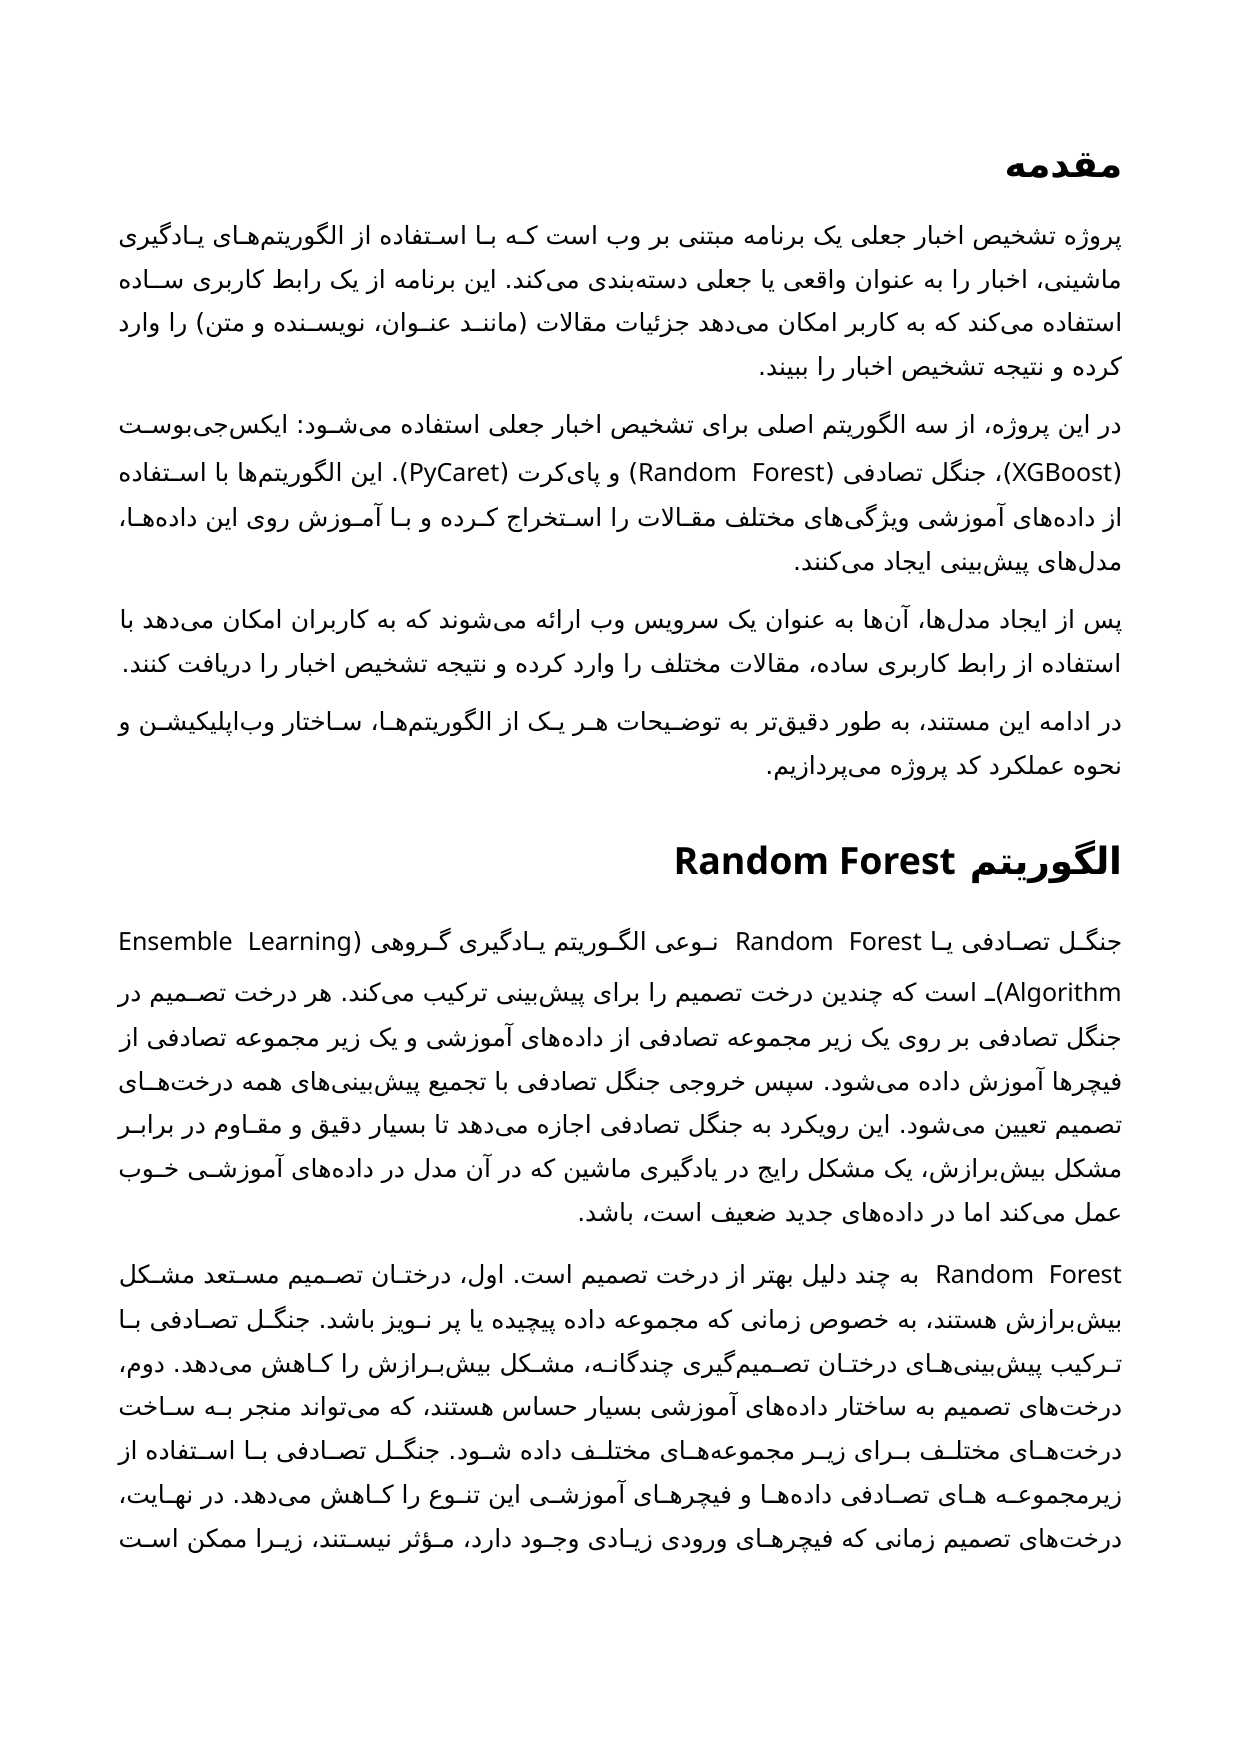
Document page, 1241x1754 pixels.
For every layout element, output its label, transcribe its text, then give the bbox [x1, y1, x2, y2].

text پس از ایجاد مدل‌ها، آن‌ها به عنوان یک سرویس وب ارائه می‌شوند که به کاربران امکان می‌دهد با استفاده از رابط کاربری ساده، مقالات مختلف را وارد کرده و نتیجه تشخیص اخبار را دریافت کنند. [118, 605, 1122, 678]
subtitle مقدمه [118, 143, 1122, 187]
subtitle الگوریتم Random Forest [118, 834, 1122, 885]
text Random Forest به چند دلیل بهتر از درخت تصمیم است. اول، درختان تصمیم مستعد مشکل بیش‌برازش هستند، به خصوص زمانی که مجموعه داده پیچیده یا پر نویز باشد. جنگل تصادفی با ترکیب پیش‌بینی‌های درختان تصمیم‌گیری چندگانه، مشکل بیش‌برازش را کاهش می‌دهد. دوم، درخت‌های تصمیم به ساختار داده‌های آموزشی بسیار حساس هستند، که می‌تواند منجر به ساخت درخت‌های مختلف برای زیر مجموعه‌های مختلف داده شود. جنگل تصادفی با استفاده از زیرمجموعه های تصادفی داده‌ها و فیچرهای آموزشی این تنوع را کاهش می‌دهد. در نهایت، درخت‌های تصمیم زمانی که فیچرهای ورودی زیادی وجود دارد، مؤثر نیستند، زیرا ممکن است بسیار پیچیده و تفسیر آن‌ها دشوار باشد. جنگل تصادفی با انتخاب تنها یک زیرمجموعه تصادفی از آن‌ها برای هر درخت می تواند تعداد زیادی فیچر را مدیریت کند. [118, 1256, 1122, 1553]
text جنگل تصادفی یا Random Forest نوعی الگوریتم یادگیری گروهی (Ensemble Learning Algorithm) است که چندین درخت تصمیم را برای پیش‌بینی ترکیب می‌کند. هر درخت تصمیم در جنگل تصادفی بر روی یک زیر مجموعه تصادفی از داده‌های آموزشی و یک زیر مجموعه تصادفی از فیچرها آموزش داده می‌شود. سپس خروجی جنگل تصادفی با تجمیع پیش‌بینی‌های همه درخت‌های تصمیم تعیین می‌شود. این رویکرد به جنگل تصادفی اجازه می‌دهد تا بسیار دقیق و مقاوم در برابر مشکل بیش‌برازش، یک مشکل رایج در یادگیری ماشین که در آن مدل در داده‌های آموزشی خوب عمل می‌کند اما در داده‌های جدید ضعیف است، باشد. [118, 923, 1122, 1227]
text در این پروژه، از سه الگوریتم اصلی برای تشخیص اخبار جعلی استفاده می‌شود: ایکس‌جی‌بوست (XGBoost)، جنگل تصادفی (Random Forest) و پای‌کرت (PyCaret). این الگوریتم‌ها با استفاده از داده‌های آموزشی ویژگی‌های مختلف مقالات را استخراج کرده و با آموزش روی این داده‌ها، مدل‌های پیش‌بینی ایجاد می‌کنند. [118, 411, 1122, 576]
text پروژه تشخیص اخبار جعلی یک برنامه مبتنی بر وب است که با استفاده از الگوریتم‌های یادگیری ماشینی، اخبار را به عنوان واقعی یا جعلی دسته‌بندی می‌کند. این برنامه از یک رابط کاربری ساده استفاده می‌کند که به کاربر امکان می‌دهد جزئیات مقالات (مانند عنوان، نویسنده و متن) را وارد کرده و نتیجه تشخیص اخبار را ببیند. [118, 221, 1122, 381]
text در ادامه این مستند، به طور دقیق‌تر به توضیحات هر یک از الگوریتم‌ها، ساختار وب‌اپلیکیشن و نحوه عملکرد کد پروژه می‌پردازیم. [118, 707, 1122, 780]
